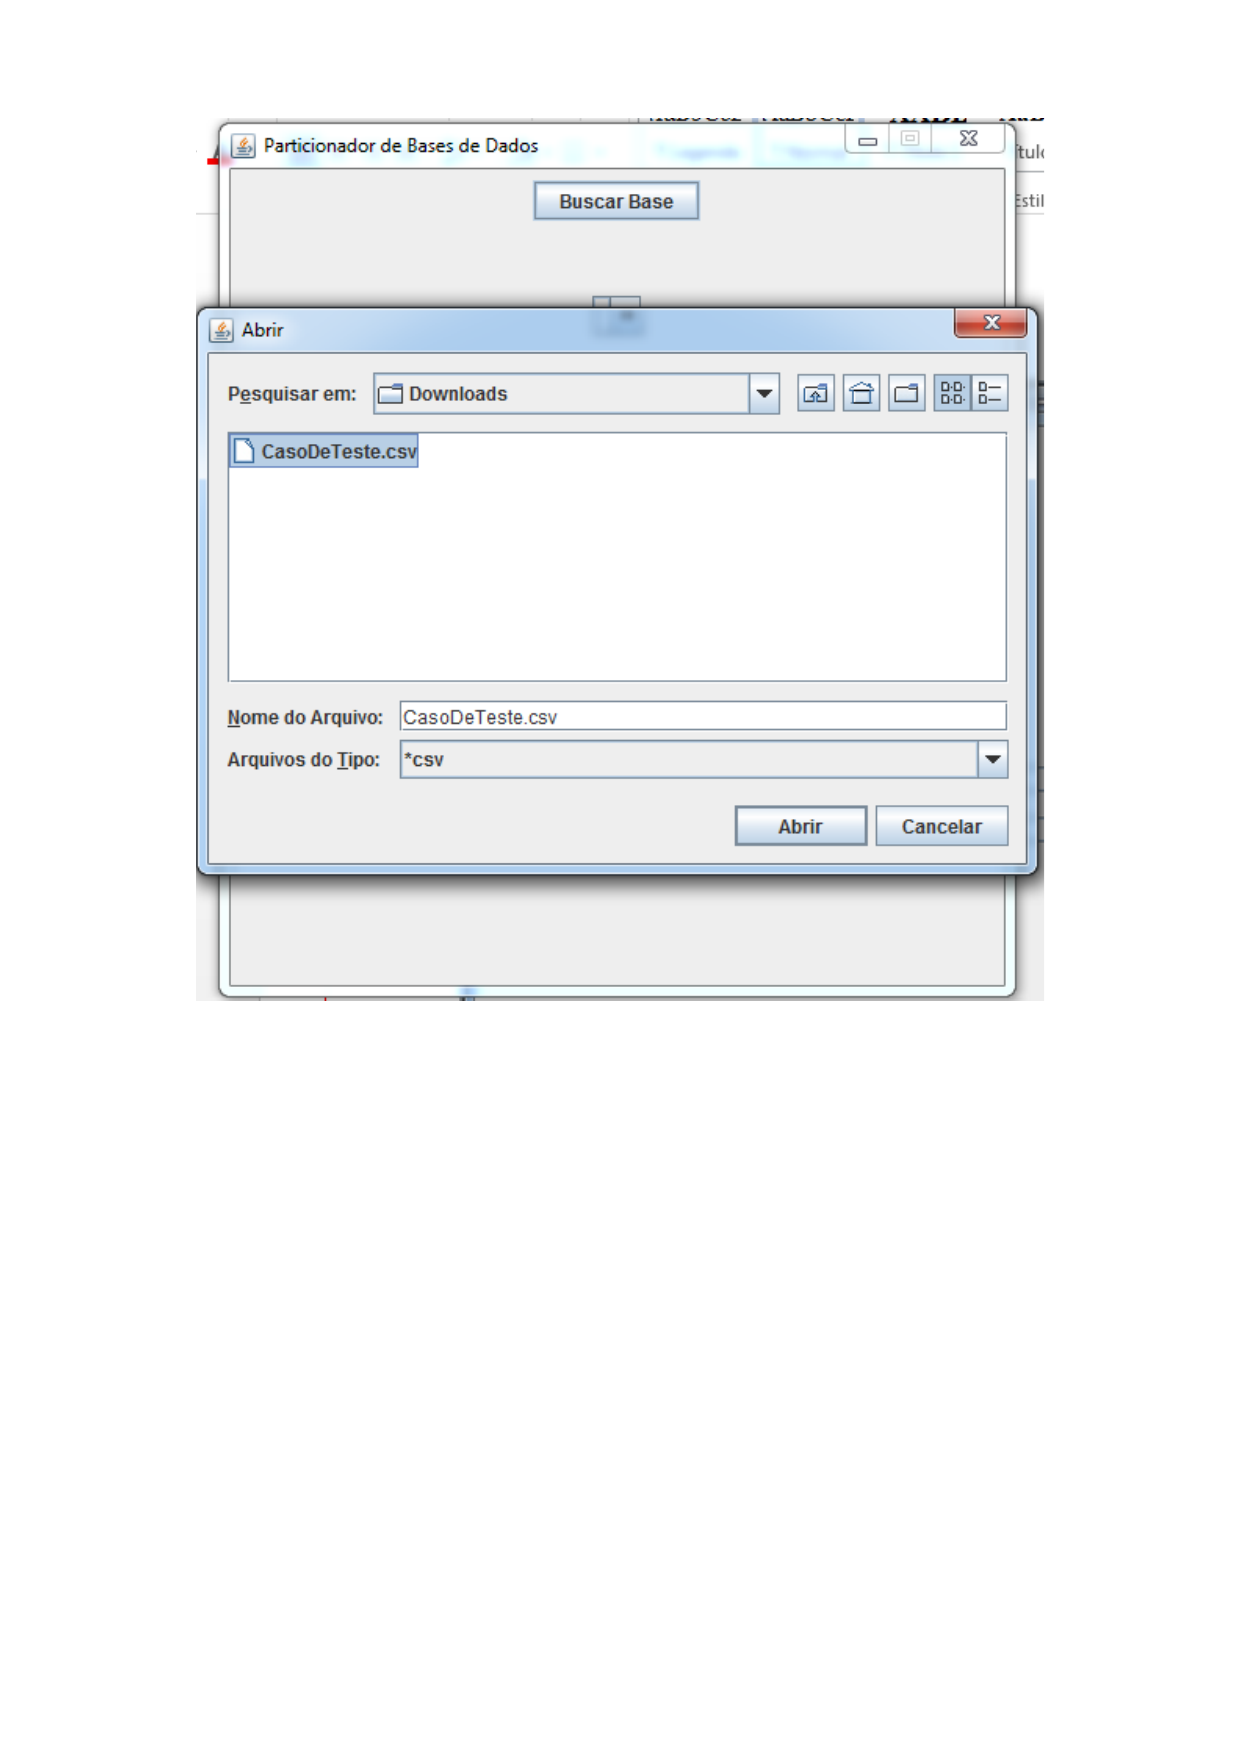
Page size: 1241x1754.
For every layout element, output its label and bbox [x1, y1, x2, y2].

picture [196, 118, 1045, 1001]
